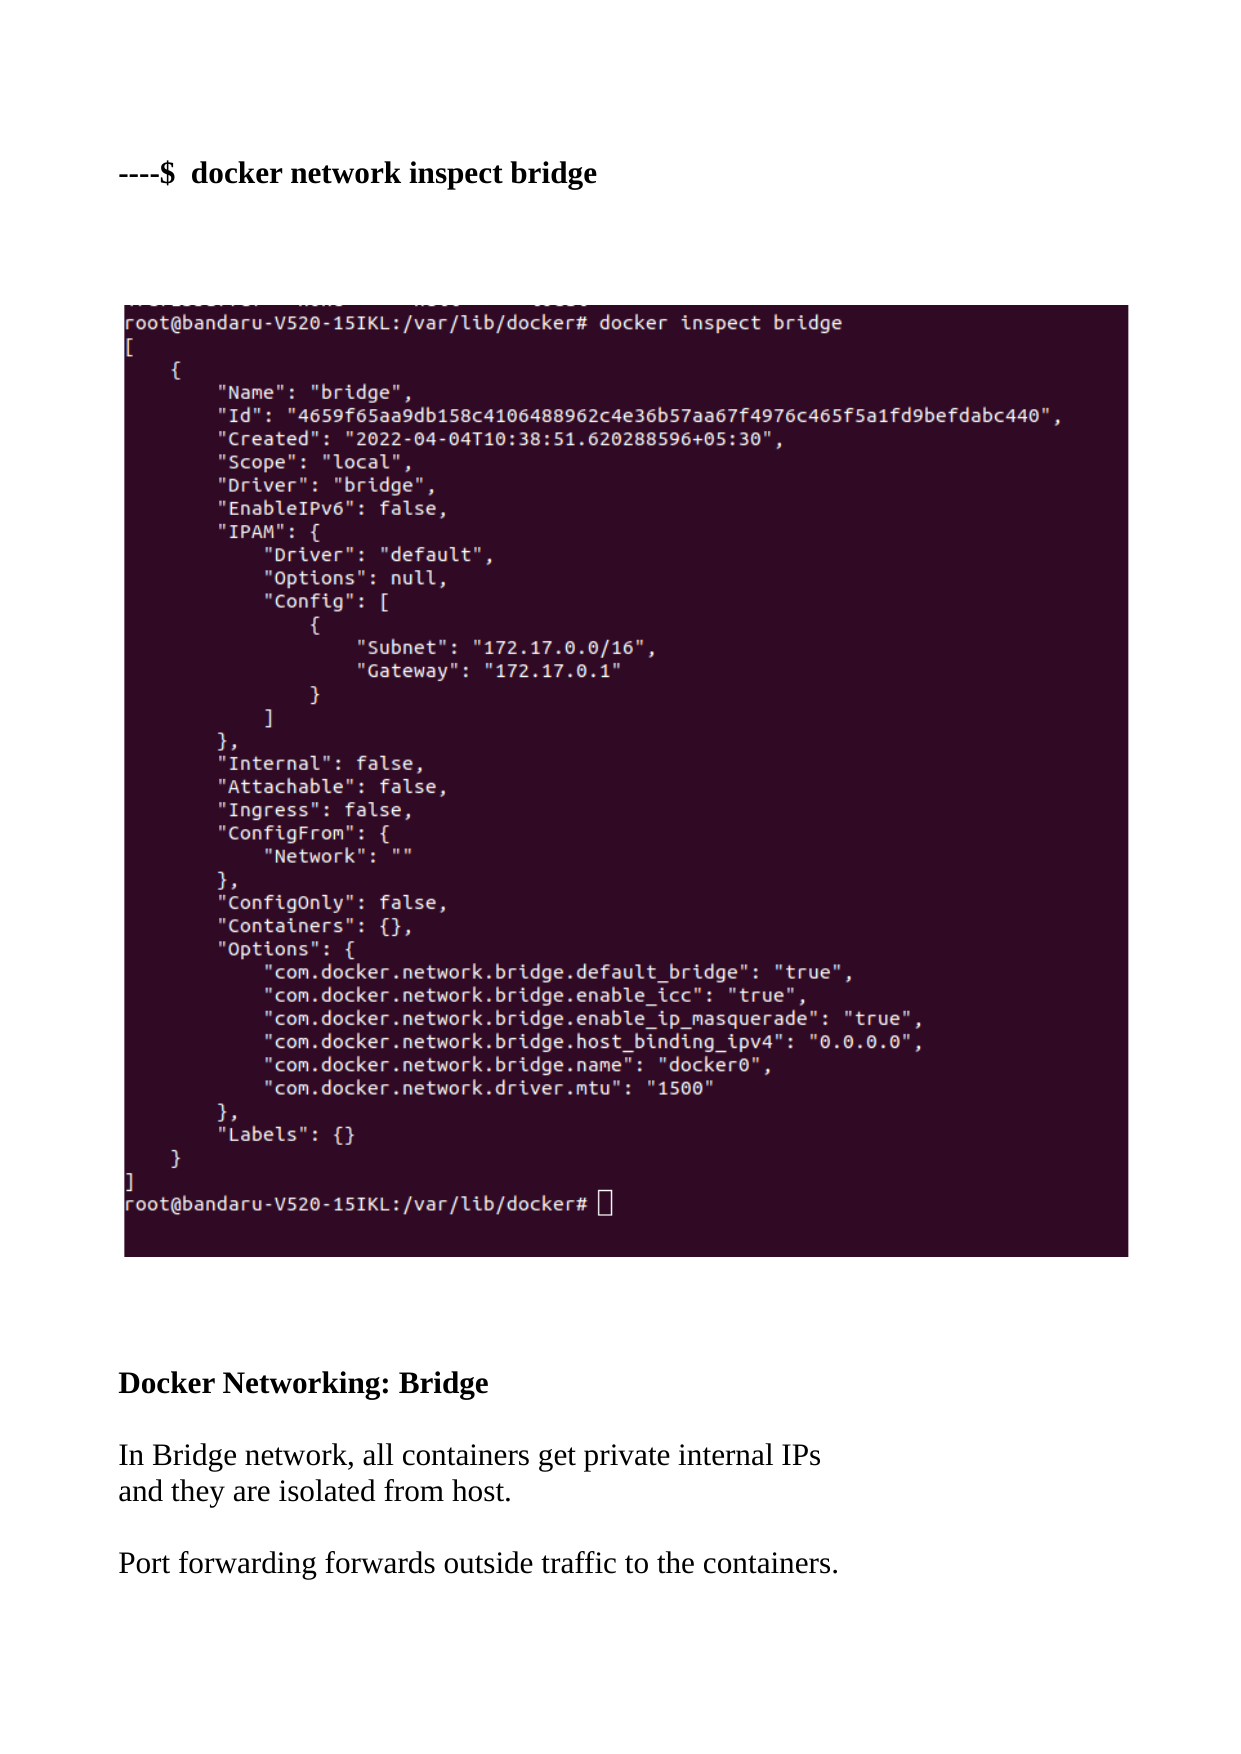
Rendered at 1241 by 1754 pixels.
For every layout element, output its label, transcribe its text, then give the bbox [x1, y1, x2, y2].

text Port forwarding forwards outside traffic to the containers. [118, 1544, 1122, 1580]
text Docker Networking: Bridge [118, 1365, 1122, 1401]
picture [124, 305, 1129, 1257]
text In Bridge network, all containers get private internal IPs [118, 1437, 1122, 1472]
text ----$ docker network inspect bridge [118, 154, 1122, 190]
text and they are isolated from host. [118, 1472, 1122, 1508]
